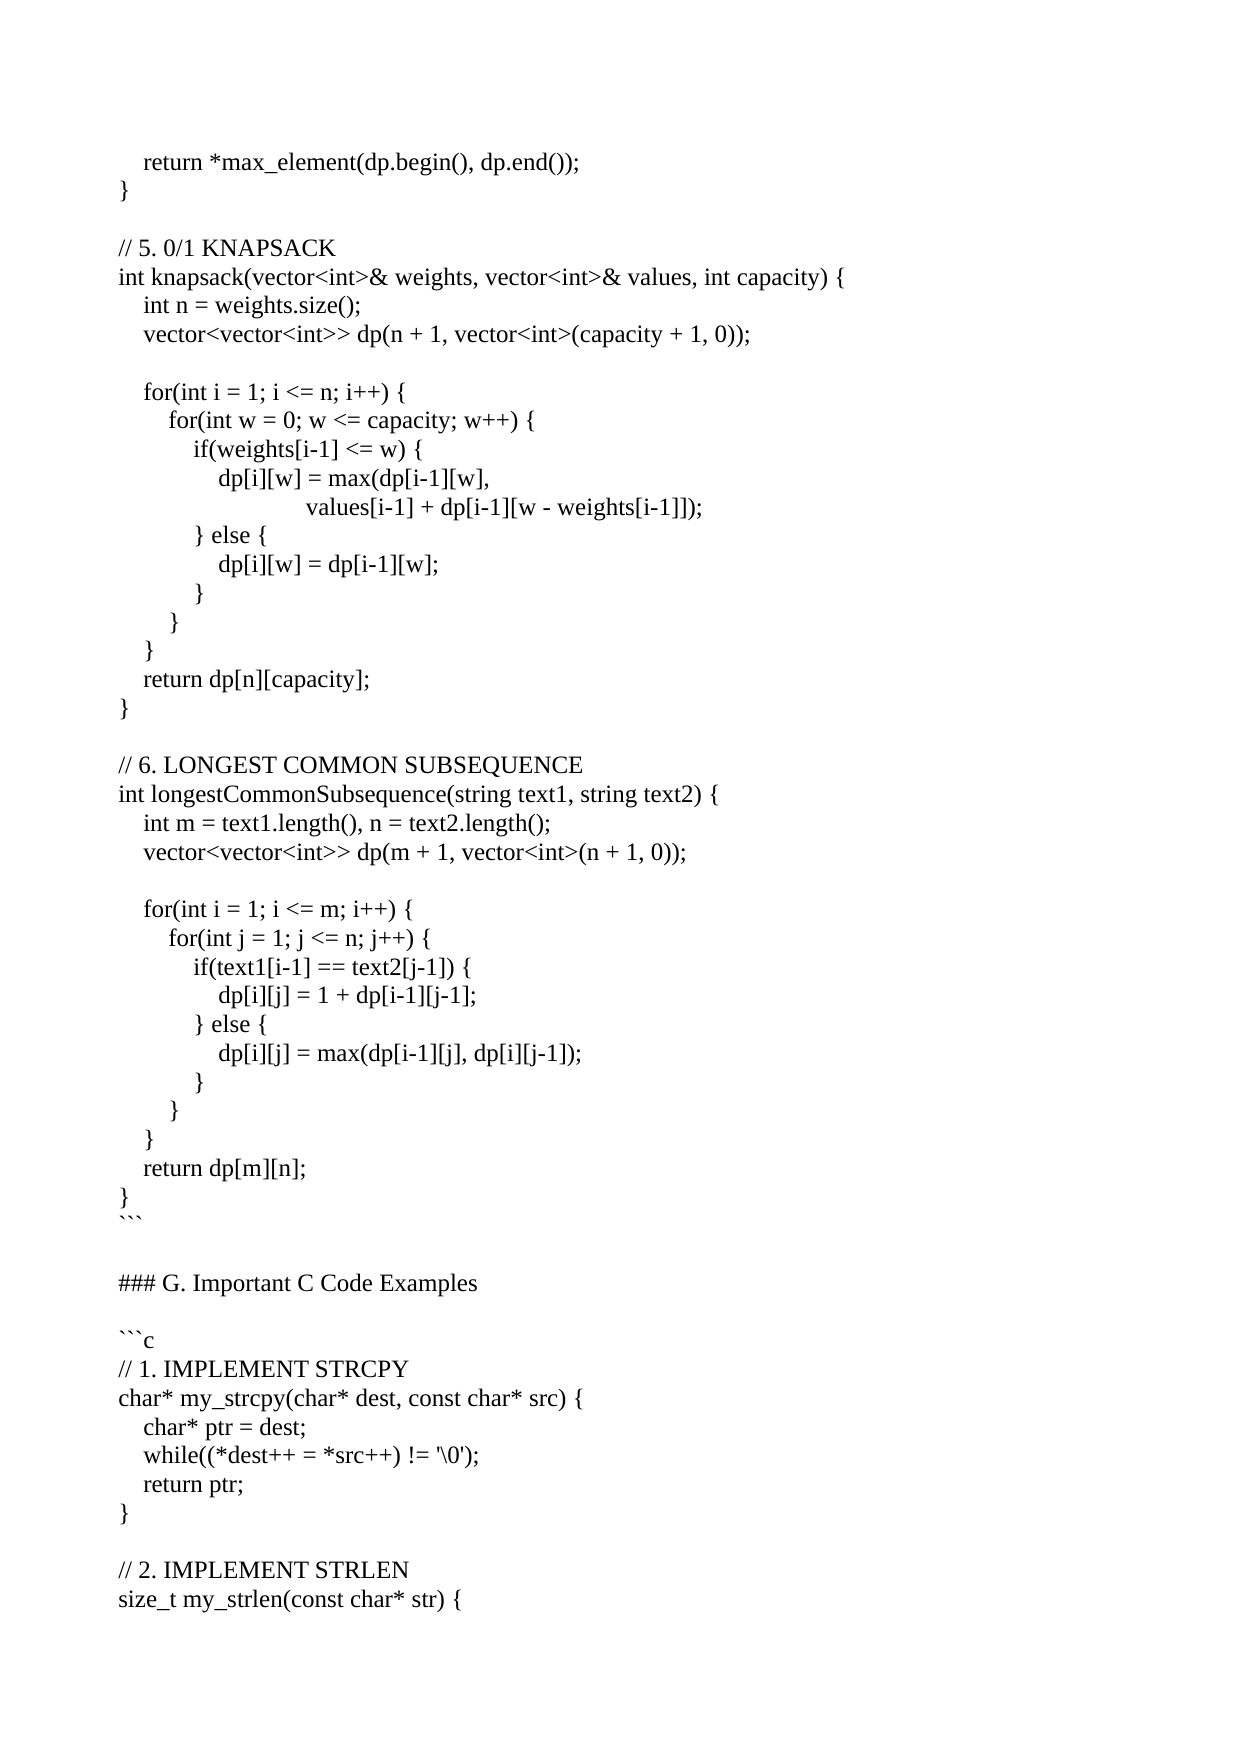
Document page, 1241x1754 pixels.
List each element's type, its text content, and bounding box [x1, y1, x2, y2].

text dp[i][w] = dp[i-1][w]; [118, 549, 1122, 578]
text } [118, 1096, 1122, 1124]
text dp[i][j] = max(dp[i-1][j], dp[i][j-1]); [118, 1038, 1122, 1067]
text if(text1[i-1] == text2[j-1]) { [118, 952, 1122, 981]
text } [118, 1182, 1122, 1211]
text return dp[m][n]; [118, 1153, 1122, 1182]
text int knapsack(vector<int>& weights, vector<int>& values, int capacity) { [118, 262, 1122, 291]
text int n = weights.size(); [118, 291, 1122, 319]
text int longestCommonSubsequence(string text1, string text2) { [118, 779, 1122, 808]
text } [118, 693, 1122, 722]
text } [118, 1067, 1122, 1096]
text char* my_strcpy(char* dest, const char* src) { [118, 1383, 1122, 1412]
text // 5. 0/1 KNAPSACK [118, 233, 1122, 262]
text while((*dest++ = *src++) != '\0'); [118, 1441, 1122, 1469]
text char* ptr = dest; [118, 1412, 1122, 1441]
text dp[i][w] = max(dp[i-1][w], [118, 463, 1122, 492]
text } [118, 607, 1122, 636]
text for(int i = 1; i <= m; i++) { [118, 894, 1122, 923]
text } [118, 176, 1122, 204]
text // 2. IMPLEMENT STRLEN [118, 1556, 1122, 1584]
text } [118, 636, 1122, 664]
text vector<vector<int>> dp(m + 1, vector<int>(n + 1, 0)); [118, 837, 1122, 866]
text values[i-1] + dp[i-1][w - weights[i-1]]); [118, 492, 1122, 521]
text } [118, 1124, 1122, 1153]
text return dp[n][capacity]; [118, 664, 1122, 693]
text dp[i][j] = 1 + dp[i-1][j-1]; [118, 981, 1122, 1009]
text // 6. LONGEST COMMON SUBSEQUENCE [118, 751, 1122, 779]
text return *max_element(dp.begin(), dp.end()); [118, 147, 1122, 176]
text for(int w = 0; w <= capacity; w++) { [118, 406, 1122, 434]
text // 1. IMPLEMENT STRCPY [118, 1354, 1122, 1383]
text ### G. Important C Code Examples [118, 1268, 1122, 1297]
text int m = text1.length(), n = text2.length(); [118, 808, 1122, 837]
text if(weights[i-1] <= w) { [118, 434, 1122, 463]
text } [118, 1498, 1122, 1527]
text } else { [118, 1009, 1122, 1038]
text ``` [118, 1211, 1122, 1239]
text ```c [118, 1326, 1122, 1354]
text } else { [118, 521, 1122, 549]
text } [118, 578, 1122, 607]
text vector<vector<int>> dp(n + 1, vector<int>(capacity + 1, 0)); [118, 319, 1122, 348]
text size_t my_strlen(const char* str) { [118, 1584, 1122, 1613]
text return ptr; [118, 1469, 1122, 1498]
text for(int j = 1; j <= n; j++) { [118, 923, 1122, 952]
text for(int i = 1; i <= n; i++) { [118, 377, 1122, 406]
